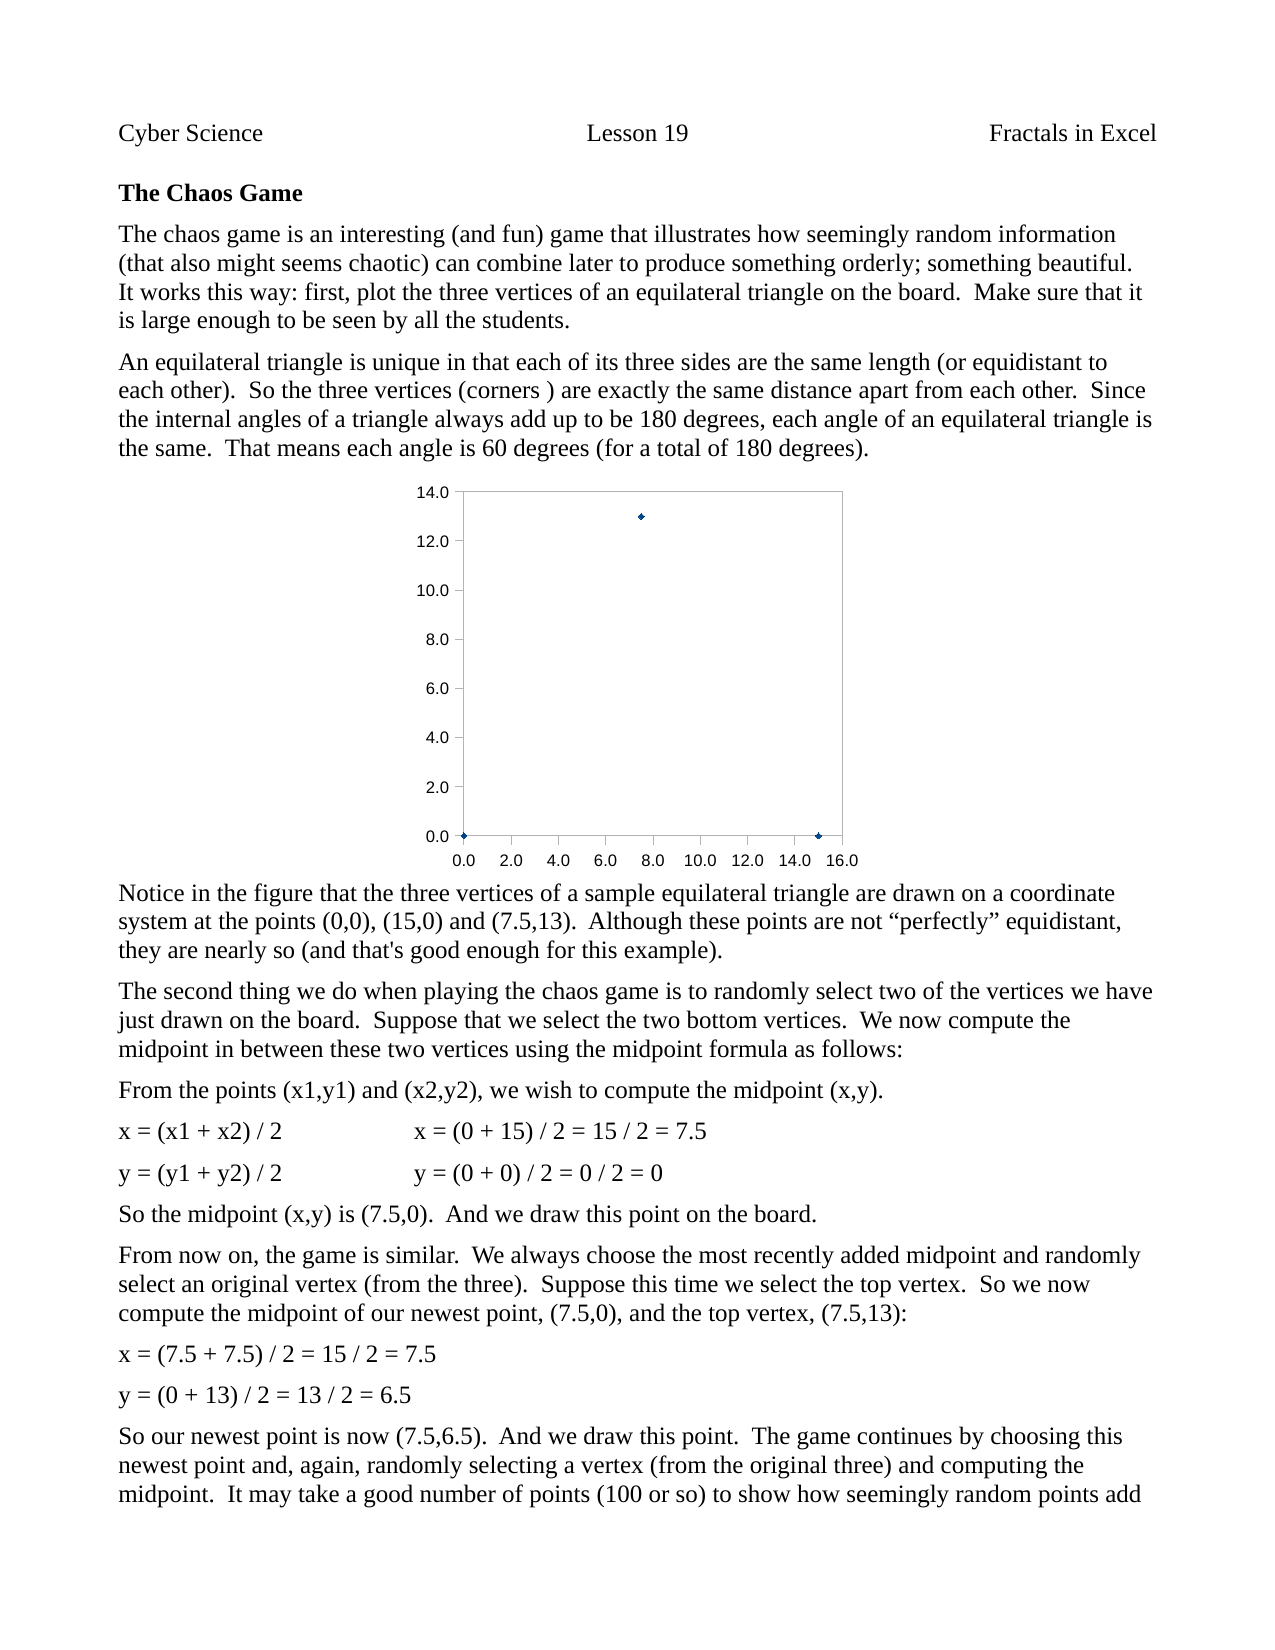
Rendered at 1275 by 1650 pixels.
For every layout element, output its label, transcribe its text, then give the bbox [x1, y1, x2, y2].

text The chaos game is an interesting (and fun) game that illustrates how seemingly random information (that also might seems chaotic) can combine later to produce something orderly; something beautiful. It works this way: first, plot the three vertices of an equilateral triangle on the board. Make sure that it is large enough to be seen by all the students. [118, 219, 1157, 334]
text From the points (x1,y1) and (x2,y2), we wish to compute the midpoint (x,y). [118, 1075, 1157, 1104]
text Notice in the figure that the three vertices of a sample equilateral triangle are drawn on a coordinate system at the points (0,0), (15,0) and (7.5,13). Although these points are not “perfectly” equidistant, they are nearly so (and that's good enough for this example). [118, 474, 1157, 964]
text x = (7.5 + 7.5) / 2 = 15 / 2 = 7.5 [118, 1339, 1157, 1368]
text From now on, the game is similar. We always choose the most recently added midpoint and randomly select an original vertex (from the three). Suppose this time we select the top vertex. So we now compute the midpoint of our newest point, (7.5,0), and the top vertex, (7.5,13): [118, 1240, 1157, 1326]
text The second thing we do when playing the chaos game is to randomly select two of the vertices we have just drawn on the board. Suppose that we select the two bottom vertices. We now compute the midpoint in between these two vertices using the midpoint formula as follows: [118, 976, 1157, 1063]
text So our newest point is now (7.5,6.5). And we draw this point. The game continues by choosing this newest point and, again, randomly selecting a vertex (from the original three) and computing the midpoint. It may take a good number of points (100 or so) to show how seemingly random points add [118, 1421, 1157, 1508]
text x = (x1 + x2) / 2 x = (0 + 15) / 2 = 15 / 2 = 7.5 [118, 1116, 1157, 1145]
text The Chaos Game [118, 178, 1157, 207]
text So the midpoint (x,y) is (7.5,0). And we draw this point on the board. [118, 1199, 1157, 1228]
text y = (y1 + y2) / 2 y = (0 + 0) / 2 = 0 / 2 = 0 [118, 1158, 1157, 1186]
text y = (0 + 13) / 2 = 13 / 2 = 6.5 [118, 1380, 1157, 1409]
text An equilateral triangle is unique in that each of its three sides are the same length (or equidistant to each other). So the three vertices (corners ) are exactly the same distance apart from each other. Since the internal angles of a triangle always add up to be 180 degrees, each angle of an equilateral triangle is the same. That means each angle is 60 degrees (for a total of 180 degrees). [118, 347, 1157, 462]
